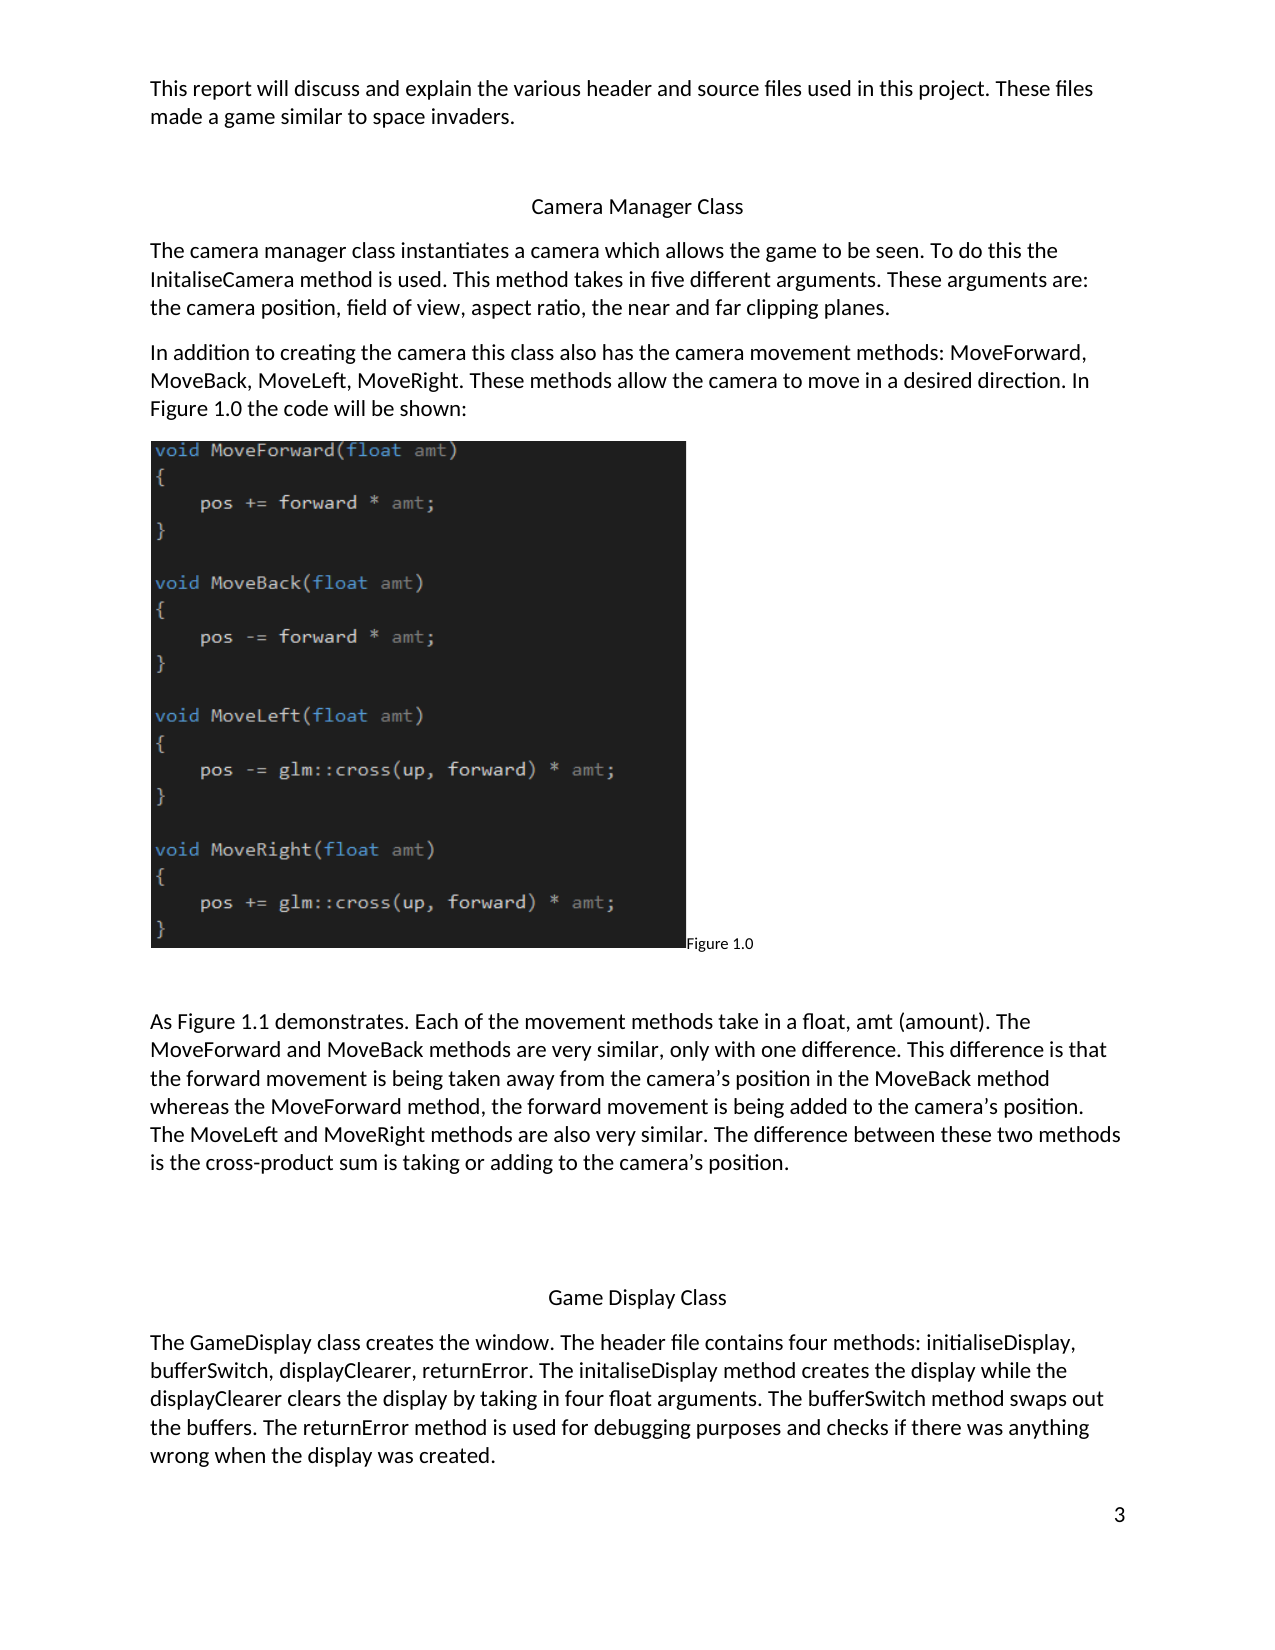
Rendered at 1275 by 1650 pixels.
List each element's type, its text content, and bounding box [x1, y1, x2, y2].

text The GameDisplay class creates the window. The header file contains four methods: initialiseDisplay, bufferSwitch, displayClearer, returnError. The initaliseDisplay method creates the display while the displayClearer clears the display by taking in four float arguments. The bufferSwitch method swaps out the buffers. The returnError method is used for debugging purposes and checks if there was anything wrong when the display was created. [150, 1328, 1125, 1469]
text The camera manager class instantiates a camera which allows the game to be seen. To do this the InitaliseCamera method is used. This method takes in five different arguments. These arguments are: the camera position, field of view, aspect ratio, the near and far clipping planes. [150, 237, 1125, 321]
text Figure 1.0 [150, 933, 1125, 953]
text In addition to creating the camera this class also has the camera movement methods: MoveForward, MoveBack, MoveLeft, MoveRight. These methods allow the camera to move in a desired direction. In Figure 1.0 the code will be shown: [150, 338, 1125, 422]
text Camera Manager Class [150, 192, 1125, 220]
text As Figure 1.1 demonstrates. Each of the movement methods take in a float, amt (amount). The MoveForward and MoveBack methods are very similar, only with one difference. This difference is that the forward movement is being taken away from the camera’s position in the MoveBack method whereas the MoveForward method, the forward movement is being added to the camera’s position. The MoveLeft and MoveRight methods are also very similar. The difference between these two methods is the cross-product sum is taking or adding to the camera’s position. [150, 1007, 1125, 1177]
text Game Display Class [150, 1283, 1125, 1311]
text This report will discuss and explain the various header and source files used in this project. These files made a game similar to space invaders. [150, 74, 1125, 130]
